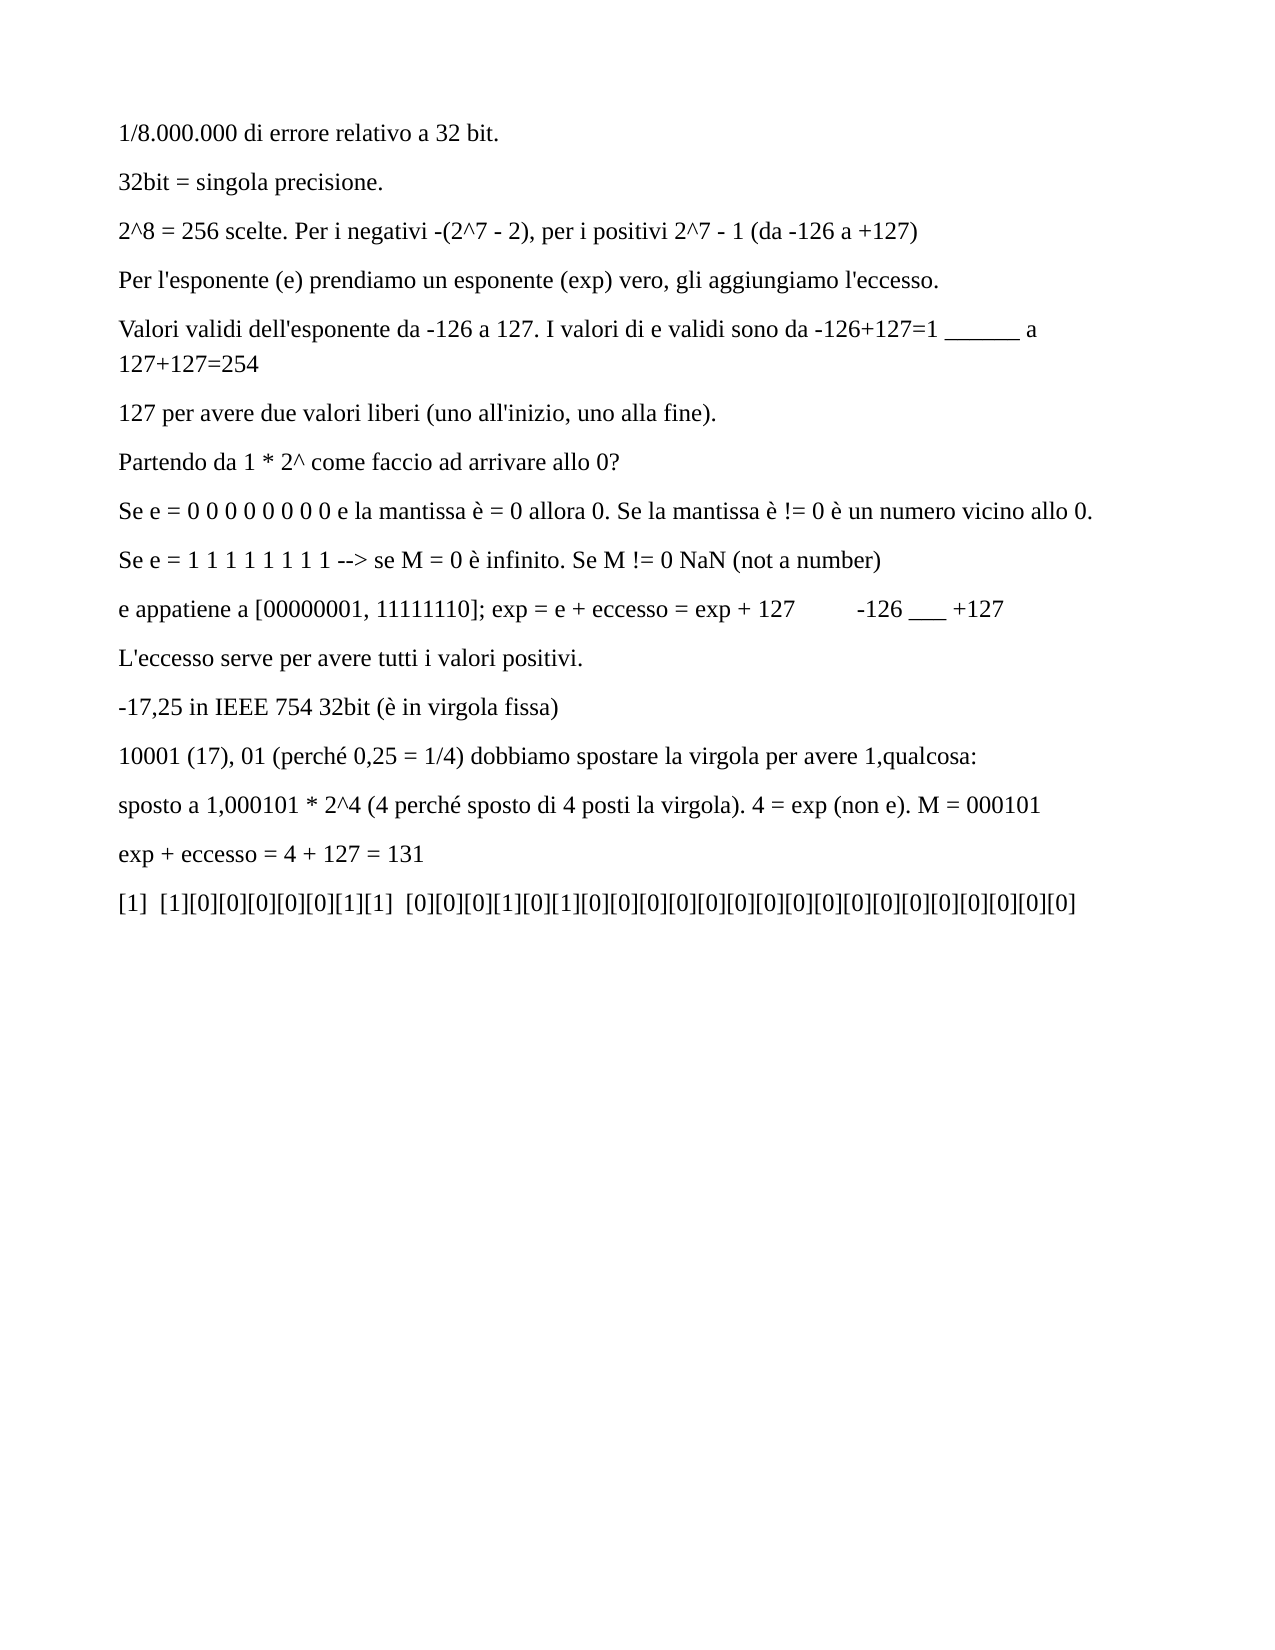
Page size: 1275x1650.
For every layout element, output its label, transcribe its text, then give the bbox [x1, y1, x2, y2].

text sposto a 1,000101 * 2^4 (4 perché sposto di 4 posti la virgola). 4 = exp (non e). M = 000101 [118, 790, 1157, 819]
text 32bit = singola precisione. [118, 167, 1157, 196]
text Se e = 1 1 1 1 1 1 1 1 --> se M = 0 è infinito. Se M != 0 NaN (not a number) [118, 545, 1157, 574]
text e appatiene a [00000001, 11111110]; exp = e + eccesso = exp + 127 -126 ___ +127 [118, 594, 1157, 623]
text Partendo da 1 * 2^ come faccio ad arrivare allo 0? [118, 447, 1157, 476]
text exp + eccesso = 4 + 127 = 131 [118, 839, 1157, 868]
text -17,25 in IEEE 754 32bit (è in virgola fissa) [118, 692, 1157, 721]
text L'eccesso serve per avere tutti i valori positivi. [118, 643, 1157, 672]
text Se e = 0 0 0 0 0 0 0 0 e la mantissa è = 0 allora 0. Se la mantissa è != 0 è un numero vicino allo 0. [118, 496, 1157, 525]
text 127 per avere due valori liberi (uno all'inizio, uno alla fine). [118, 398, 1157, 427]
text 1/8.000.000 di errore relativo a 32 bit. [118, 118, 1157, 147]
text Per l'esponente (e) prendiamo un esponente (exp) vero, gli aggiungiamo l'eccesso. [118, 265, 1157, 294]
text 2^8 = 256 scelte. Per i negativi -(2^7 - 2), per i positivi 2^7 - 1 (da -126 a +127) [118, 216, 1157, 245]
text Valori validi dell'esponente da -126 a 127. I valori di e validi sono da -126+127=1 ______ a 127+127=254 [118, 314, 1157, 378]
text 10001 (17), 01 (perché 0,25 = 1/4) dobbiamo spostare la virgola per avere 1,qualcosa: [118, 741, 1157, 770]
text [1] [1][0][0][0][0][0][1][1] [0][0][0][1][0][1][0][0][0][0][0][0][0][0][0][0][0][0][0][0][0][0][0] [118, 888, 1157, 917]
